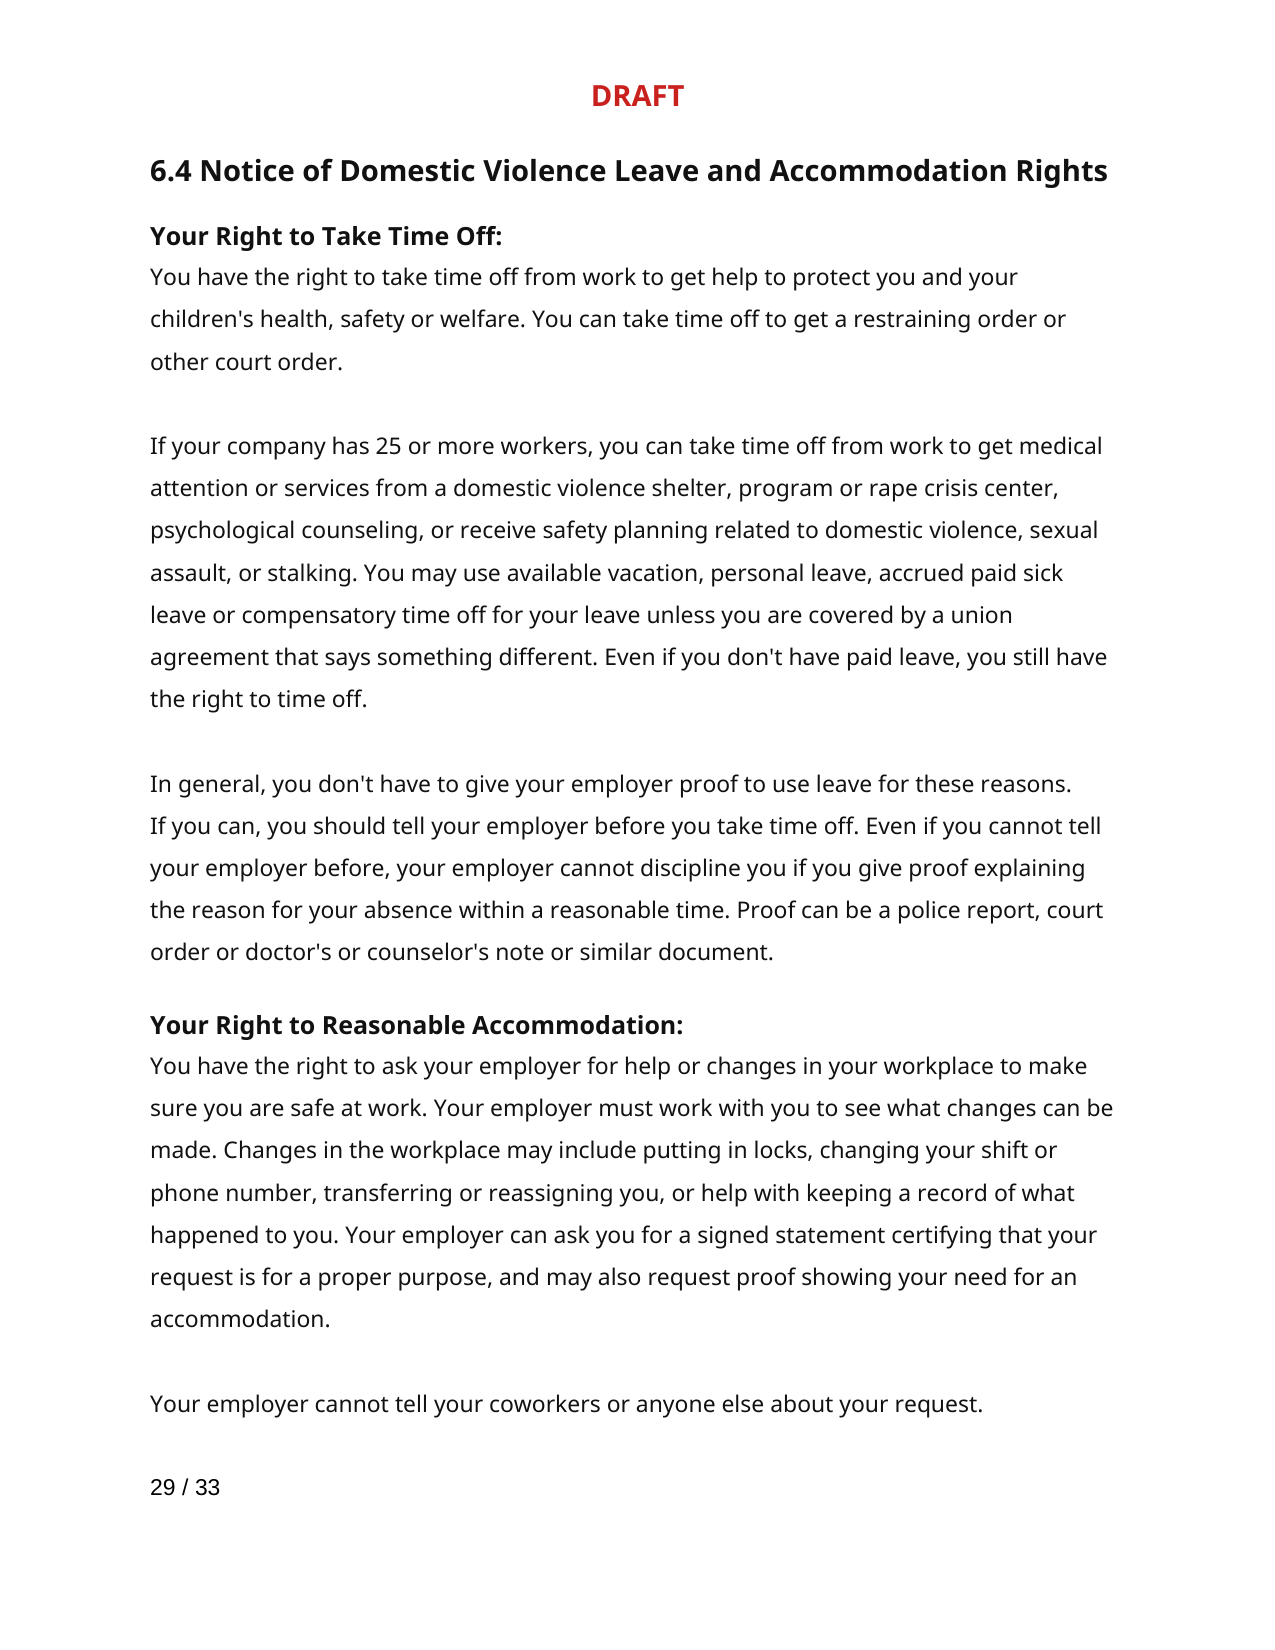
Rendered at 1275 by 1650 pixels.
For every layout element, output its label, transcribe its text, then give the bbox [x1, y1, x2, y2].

subtitle 6.4 Notice of Domestic Violence Leave and Accommodation Rights [150, 150, 1125, 190]
text If your company has 25 or more workers, you can take time off from work to get medical attention or services from a domestic violence shelter, program or rape crisis center, psychological counseling, or receive safety planning related to domestic violence, sexual assault, or stalking. You may use available vacation, personal leave, accrued paid sick leave or compensatory time off for your leave unless you are covered by a union agreement that says something different. Even if you don't have paid leave, you still have the right to time off. [150, 430, 1125, 714]
text If you can, you should tell your employer before you take time off. Even if you cannot tell your employer before, your employer cannot discipline you if you give proof explaining the reason for your absence within a reasonable time. Proof can be a police report, court order or doctor's or counselor's note or similar document. [150, 810, 1125, 967]
text You have the right to ask your employer for help or changes in your workplace to make sure you are safe at work. Your employer must work with you to see what changes can be made. Changes in the workplace may include putting in locks, changing your shift or phone number, transferring or reassigning you, or help with keeping a record of what happened to you. Your employer can ask you for a signed statement certifying that your request is for a proper purpose, and may also request proof showing your need for an accommodation. [150, 1050, 1125, 1334]
text In general, you don't have to give your employer proof to use leave for these reasons. [150, 767, 1125, 799]
text You have the right to take time off from work to get help to protect you and your children's health, safety or welfare. You can take time off to get a restraining order or other court order. [150, 261, 1125, 377]
subtitle Your Right to Reasonable Accommodation: [150, 1008, 1125, 1042]
text Your employer cannot tell your coworkers or anyone else about your request. [150, 1387, 1125, 1419]
subtitle Your Right to Take Time Off: [150, 219, 1125, 253]
